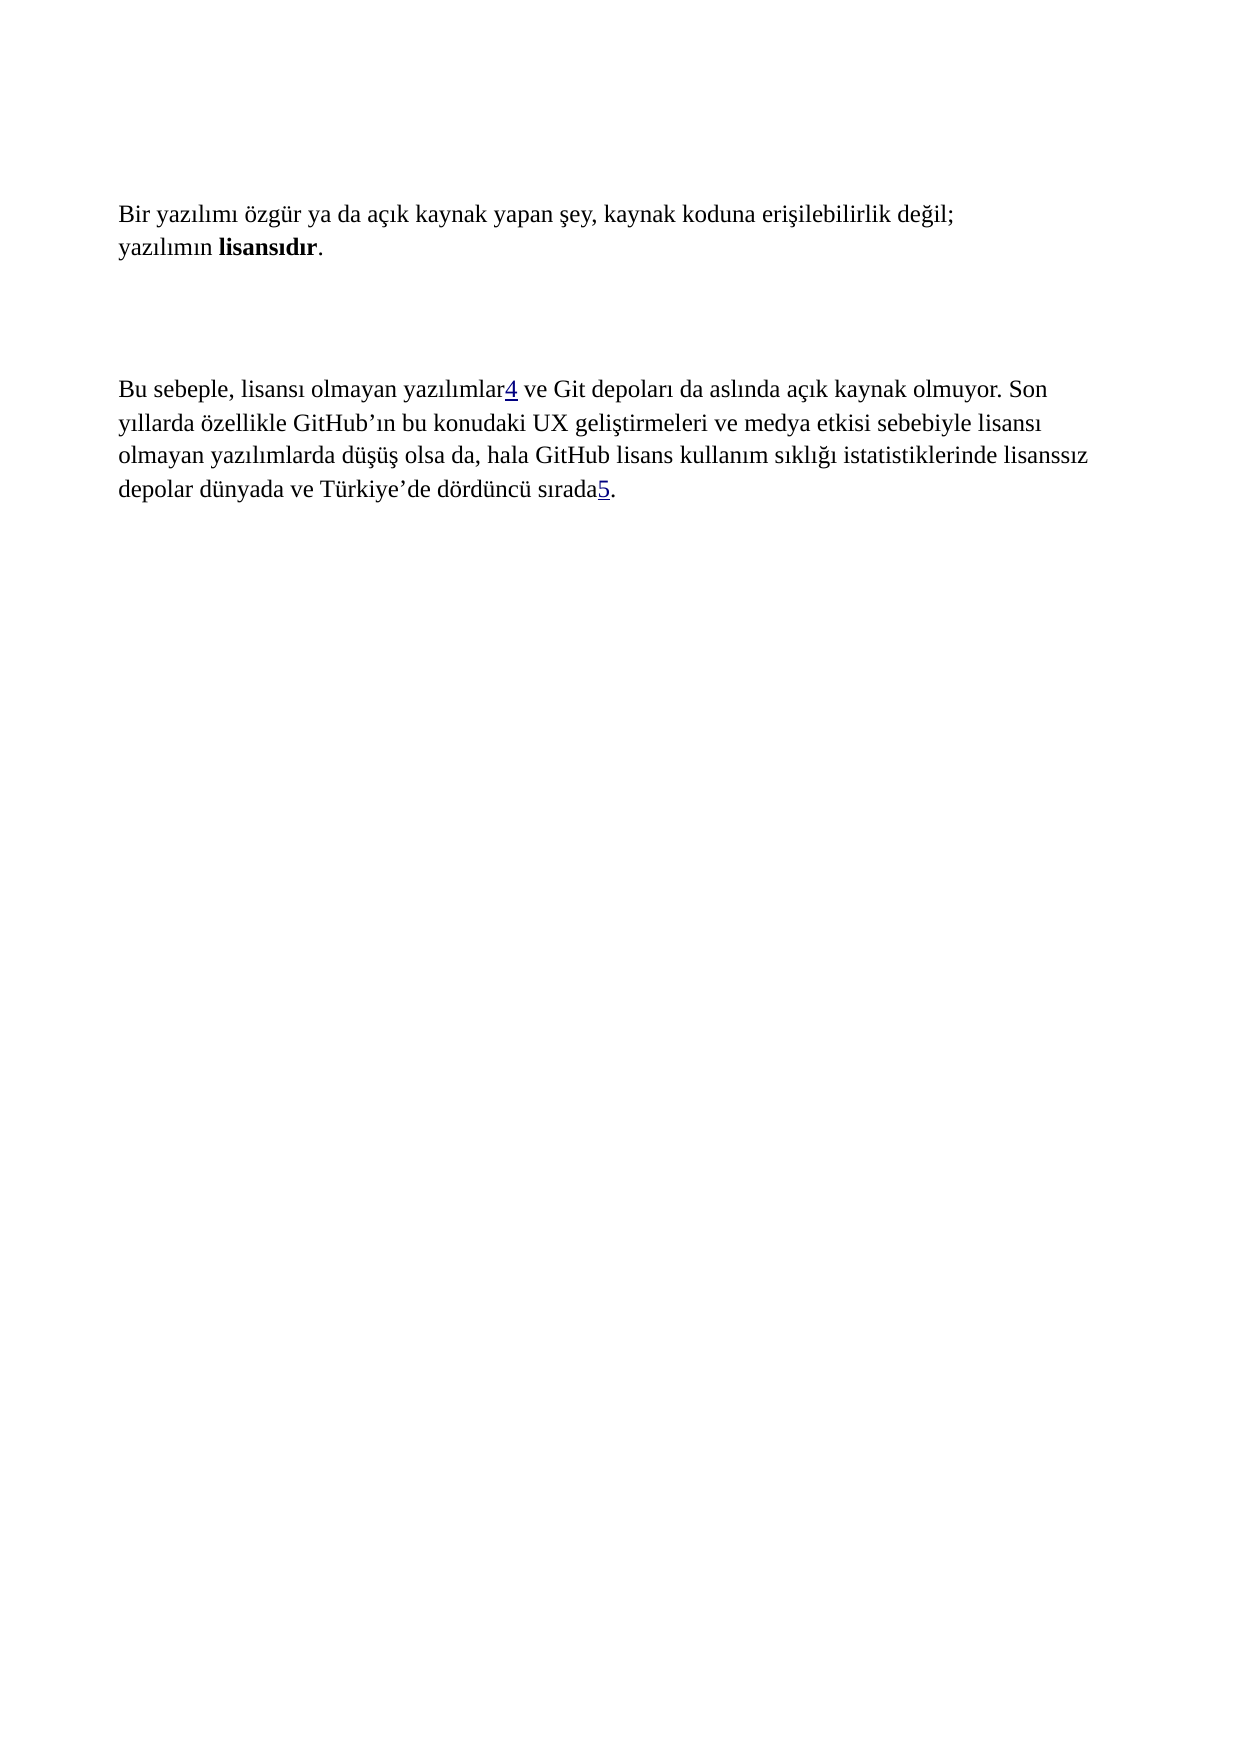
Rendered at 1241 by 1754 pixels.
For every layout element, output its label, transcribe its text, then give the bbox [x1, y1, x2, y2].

text Bu sebeple, lisansı olmayan yazılımlar4 ve Git depoları da aslında açık kaynak olmuyor. Son yıllarda özellikle GitHub’ın bu konudaki UX geliştirmeleri ve medya etkisi sebebiyle lisansı olmayan yazılımlarda düşüş olsa da, hala GitHub lisans kullanım sıklığı istatistiklerinde lisanssız depolar dünyada ve Türkiye’de dördüncü sırada5. [118, 374, 1122, 502]
text Bir yazılımı özgür ya da açık kaynak yapan şey, kaynak koduna erişilebilirlik değil; yazılımın lisansıdır. [118, 199, 1122, 261]
